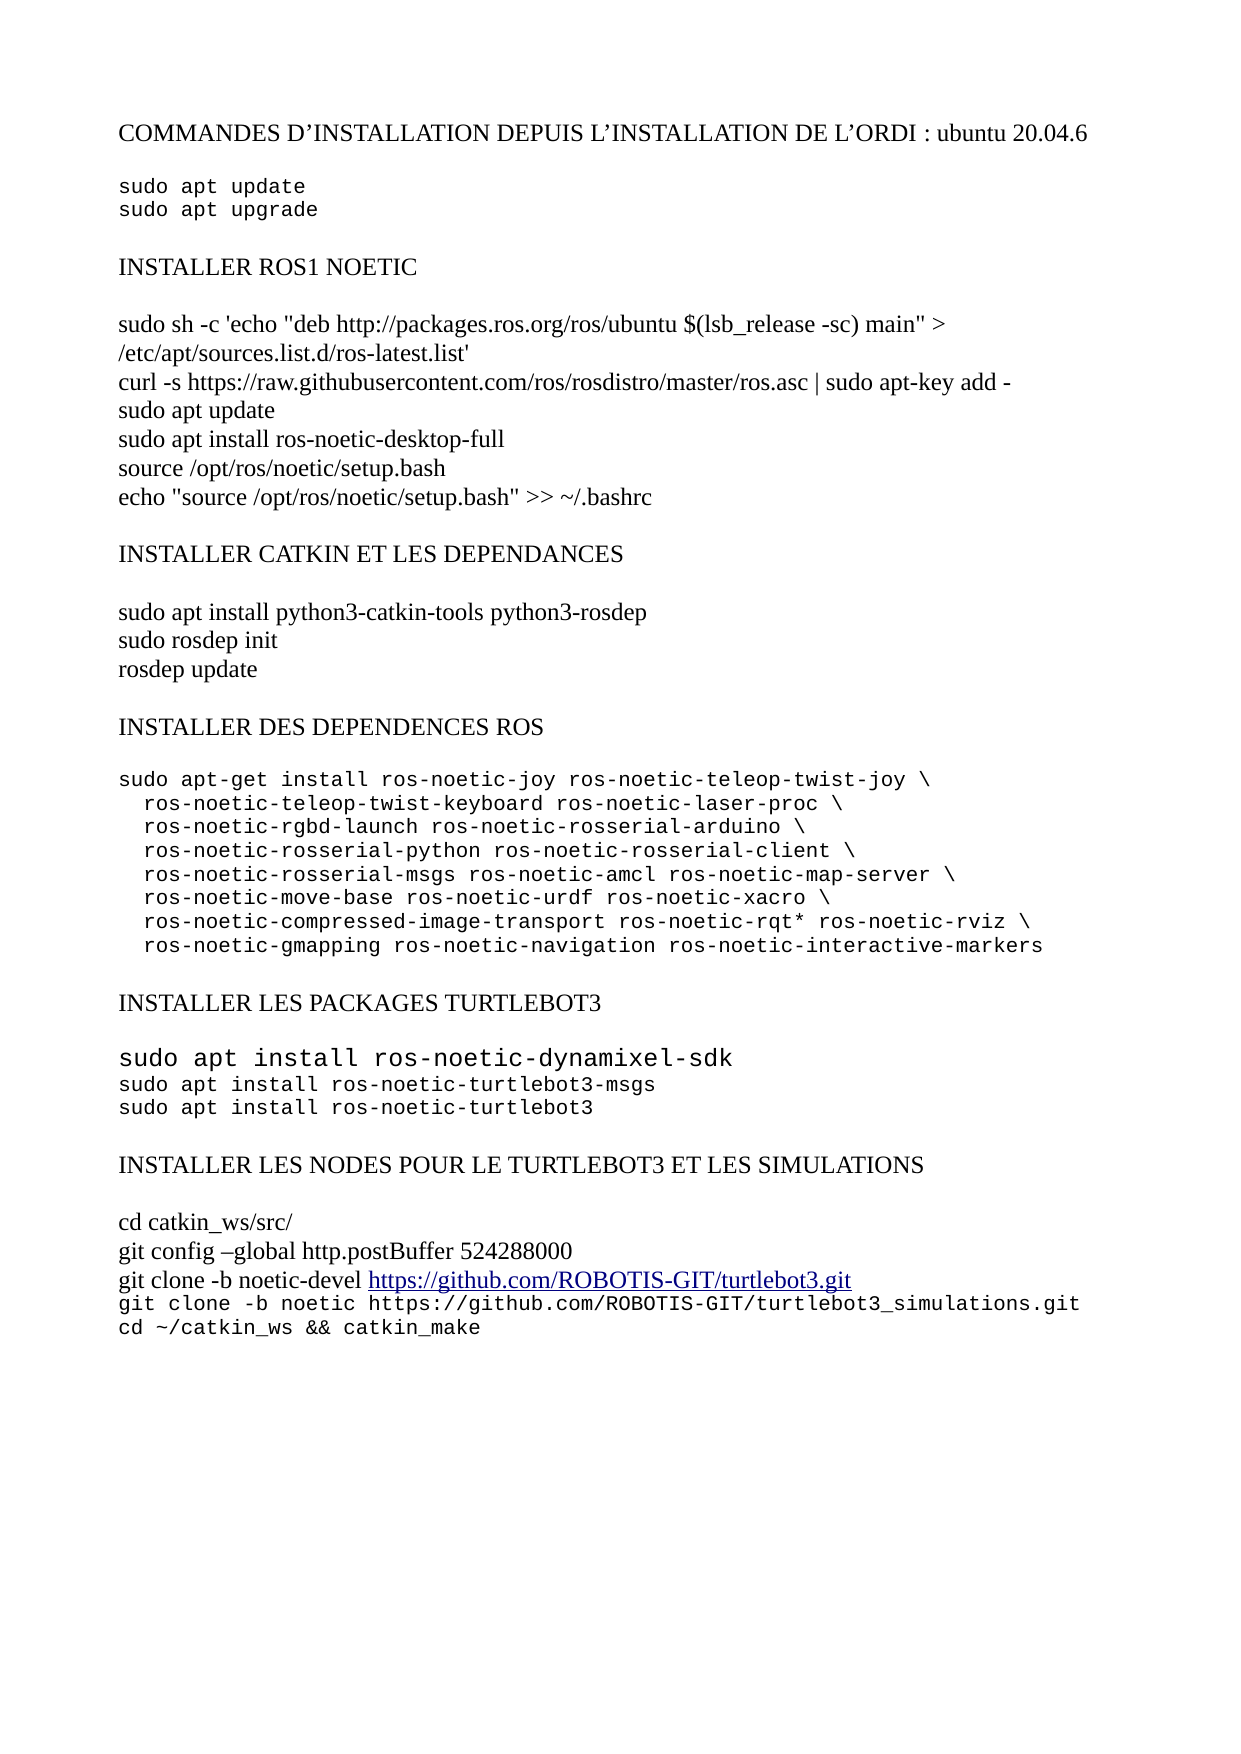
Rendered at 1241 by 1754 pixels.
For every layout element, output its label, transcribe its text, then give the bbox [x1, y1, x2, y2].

text git clone -b noetic-devel https://github.com/ROBOTIS-GIT/turtlebot3.git [118, 1265, 1122, 1293]
text sudo apt install python3-catkin-tools python3-rosdep [118, 597, 1122, 625]
text sudo apt install ros-noetic-turtlebot3-msgs [118, 1074, 1122, 1097]
text rosdep update [118, 654, 1122, 683]
text cd ~/catkin_ws && catkin_make [118, 1317, 1122, 1341]
text ros-noetic-rosserial-python ros-noetic-rosserial-client \ [118, 840, 1122, 864]
text git clone -b noetic https://github.com/ROBOTIS-GIT/turtlebot3_simulations.git [118, 1293, 1122, 1317]
text ros-noetic-rosserial-msgs ros-noetic-amcl ros-noetic-map-server \ [118, 864, 1122, 887]
text sudo rosdep init [118, 625, 1122, 654]
text sudo apt update [118, 176, 1122, 199]
text echo "source /opt/ros/noetic/setup.bash" >> ~/.bashrc [118, 482, 1122, 510]
text git config –global http.postBuffer 524288000 [118, 1236, 1122, 1265]
text ros-noetic-move-base ros-noetic-urdf ros-noetic-xacro \ [118, 887, 1122, 911]
text sudo apt install ros-noetic-desktop-full [118, 424, 1122, 453]
text INSTALLER ROS1 NOETIC [118, 252, 1122, 280]
text sudo apt update [118, 395, 1122, 424]
text ros-noetic-gmapping ros-noetic-navigation ros-noetic-interactive-markers [118, 935, 1122, 958]
text sudo apt upgrade [118, 199, 1122, 223]
text INSTALLER LES PACKAGES TURTLEBOT3 sudo apt install ros-noetic-dynamixel-sdk [118, 988, 1122, 1074]
text sudo sh -c 'echo "deb http://packages.ros.org/ros/ubuntu $(lsb_release -sc) main" > /etc/apt/sources.list.d/ros-latest.list' [118, 309, 1122, 367]
text curl -s https://raw.githubusercontent.com/ros/rosdistro/master/ros.asc | sudo apt-key add - [118, 367, 1122, 395]
text source /opt/ros/noetic/setup.bash [118, 453, 1122, 482]
text INSTALLER CATKIN ET LES DEPENDANCES [118, 539, 1122, 568]
text COMMANDES D’INSTALLATION DEPUIS L’INSTALLATION DE L’ORDI : ubuntu 20.04.6 [118, 118, 1122, 147]
text INSTALLER LES NODES POUR LE TURTLEBOT3 ET LES SIMULATIONS [118, 1150, 1122, 1178]
text sudo apt-get install ros-noetic-joy ros-noetic-teleop-twist-joy \ [118, 769, 1122, 793]
text cd catkin_ws/src/ [118, 1207, 1122, 1236]
text ros-noetic-rgbd-launch ros-noetic-rosserial-arduino \ [118, 816, 1122, 840]
text ros-noetic-compressed-image-transport ros-noetic-rqt* ros-noetic-rviz \ [118, 911, 1122, 935]
text sudo apt install ros-noetic-turtlebot3 [118, 1097, 1122, 1121]
text INSTALLER DES DEPENDENCES ROS [118, 712, 1122, 740]
text ros-noetic-teleop-twist-keyboard ros-noetic-laser-proc \ [118, 793, 1122, 816]
